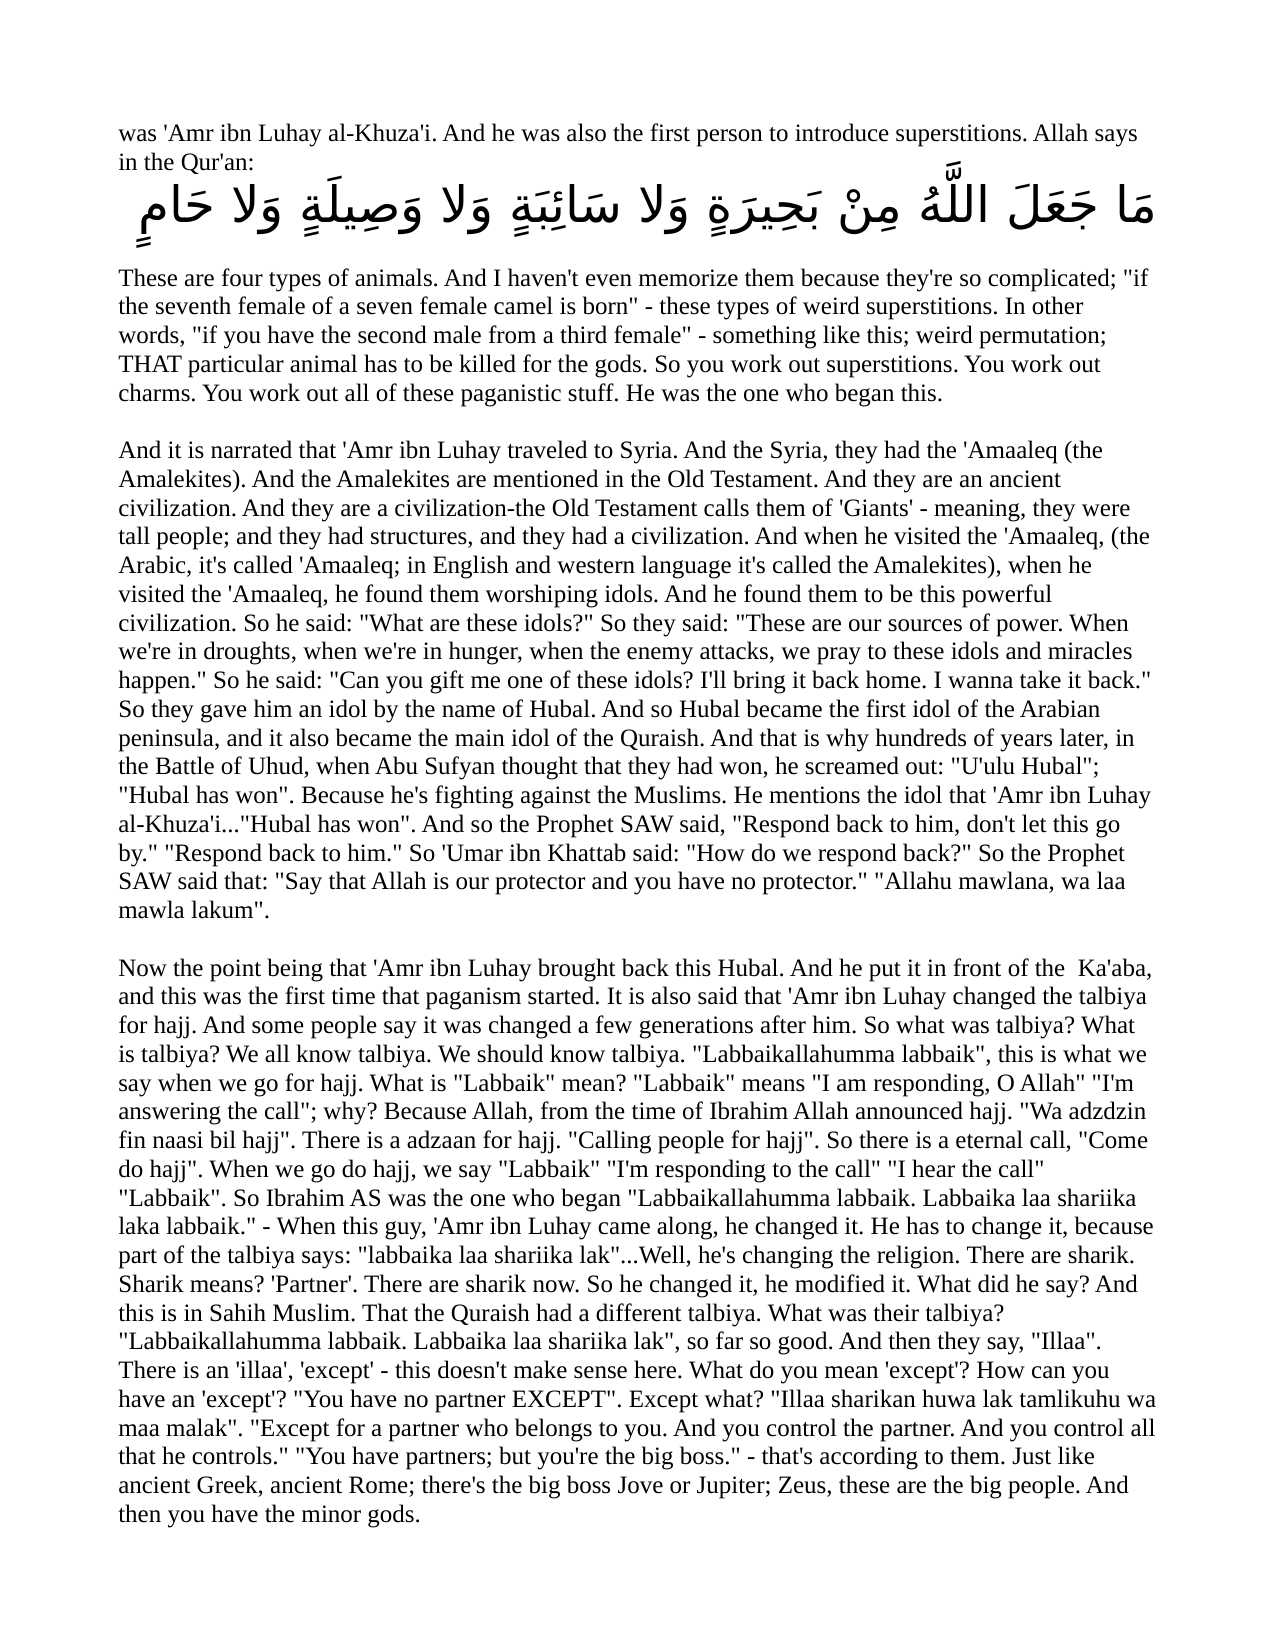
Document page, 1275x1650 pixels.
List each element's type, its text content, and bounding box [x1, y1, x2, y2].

text was 'Amr ibn Luhay al-Khuza'i. And he was also the first person to introduce superstitions. Allah says in the Qur'an: [118, 118, 1157, 176]
text مَا جَعَلَ اللَّهُ مِنْ بَحِيرَةٍ وَلا سَائِبَةٍ وَلا وَصِيلَةٍ وَلا حَامٍ [118, 176, 1157, 234]
text These are four types of animals. And I haven't even memorize them because they're so complicated; "if the seventh female of a seven female camel is born" - these types of weird superstitions. In other words, "if you have the second male from a third female" - something like this; weird permutation; THAT particular animal has to be killed for the gods. So you work out superstitions. You work out charms. You work out all of these paganistic stuff. He was the one who began this. And it is narrated that 'Amr ibn Luhay traveled to Syria. And the Syria, they had the 'Amaaleq (the Amalekites). And the Amalekites are mentioned in the Old Testament. And they are an ancient civilization. And they are a civilization-the Old Testament calls them of 'Giants' - meaning, they were tall people; and they had structures, and they had a civilization. And when he visited the 'Amaaleq, (the Arabic, it's called 'Amaaleq; in English and western language it's called the Amalekites), when he visited the 'Amaaleq, he found them worshiping idols. And he found them to be this powerful civilization. So he said: "What are these idols?" So they said: "These are our sources of power. When we're in droughts, when we're in hunger, when the enemy attacks, we pray to these idols and miracles happen." So he said: "Can you gift me one of these idols? I'll bring it back home. I wanna take it back." So they gave him an idol by the name of Hubal. And so Hubal became the first idol of the Arabian peninsula, and it also became the main idol of the Quraish. And that is why hundreds of years later, in the Battle of Uhud, when Abu Sufyan thought that they had won, he screamed out: "U'ulu Hubal"; "Hubal has won". Because he's fighting against the Muslims. He mentions the idol that 'Amr ibn Luhay al-Khuza'i..."Hubal has won". And so the Prophet SAW said, "Respond back to him, don't let this go by." "Respond back to him." So 'Umar ibn Khattab said: "How do we respond back?" So the Prophet SAW said that: "Say that Allah is our protector and you have no protector." "Allahu mawlana, wa laa mawla lakum". Now the point being that 'Amr ibn Luhay brought back this Hubal. And he put it in front of the Ka'aba, and this was the first time that paganism started. It is also said that 'Amr ibn Luhay changed the talbiya for hajj. And some people say it was changed a few generations after him. So what was talbiya? What is talbiya? We all know talbiya. We should know talbiya. "Labbaikallahumma labbaik", this is what we say when we go for hajj. What is "Labbaik" mean? "Labbaik" means "I am responding, O Allah" "I'm answering the call"; why? Because Allah, from the time of Ibrahim Allah announced hajj. "Wa adzdzin fin naasi bil hajj". There is a adzaan for hajj. "Calling people for hajj". So there is a eternal call, "Come do hajj". When we go do hajj, we say "Labbaik" "I'm responding to the call" "I hear the call" "Labbaik". So Ibrahim AS was the one who began "Labbaikallahumma labbaik. Labbaika laa shariika laka labbaik." - When this guy, 'Amr ibn Luhay came along, he changed it. He has to change it, because part of the talbiya says: "labbaika laa shariika lak"...Well, he's changing the religion. There are sharik. Sharik means? 'Partner'. There are sharik now. So he changed it, he modified it. What did he say? And this is in Sahih Muslim. That the Quraish had a different talbiya. What was their talbiya? "Labbaikallahumma labbaik. Labbaika laa shariika lak", so far so good. And then they say, "Illaa". There is an 'illaa', 'except' - this doesn't make sense here. What do you mean 'except'? How can you have an 'except'? "You have no partner EXCEPT". Except what? "Illaa sharikan huwa lak tamlikuhu wa maa malak". "Except for a partner who belongs to you. And you control the partner. And you control all that he controls." "You have partners; but you're the big boss." - that's according to them. Just like ancient Greek, ancient Rome; there's the big boss Jove or Jupiter; Zeus, these are the big people. And then you have the minor gods. [118, 234, 1157, 1528]
